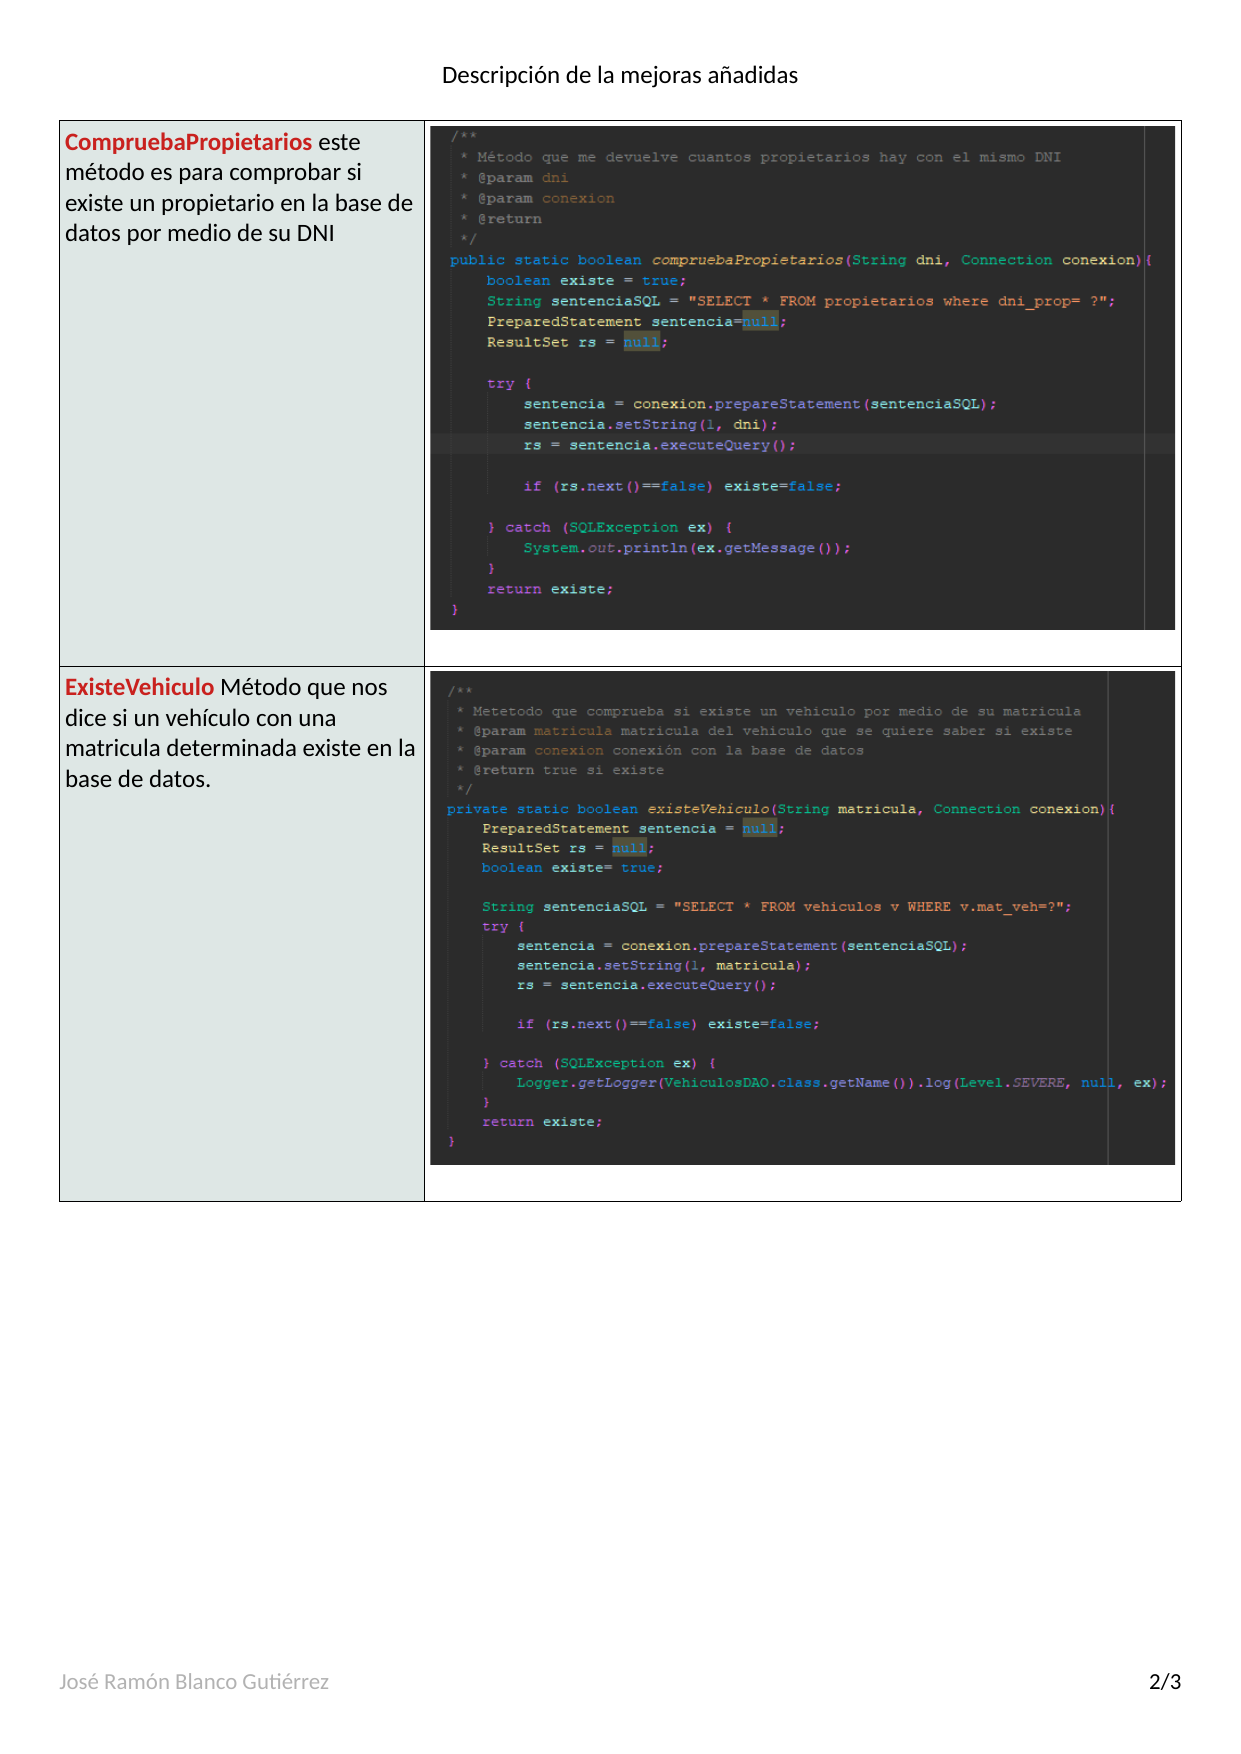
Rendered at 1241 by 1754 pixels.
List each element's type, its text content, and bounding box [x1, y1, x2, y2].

picture [430, 126, 1176, 630]
table_header CompruebaPropietarios este método es para comprobar si existe un propietario en la base de datos por medio de su DNI [60, 121, 424, 666]
text Descripción de la mejoras añadidas [59, 59, 1181, 89]
picture [430, 671, 1176, 1165]
table_cell ExisteVehiculo Método que nos dice si un vehículo con una matricula determinada existe en la base de datos. [60, 667, 424, 1201]
table_header [425, 121, 1181, 666]
table_cell [425, 667, 1181, 1201]
